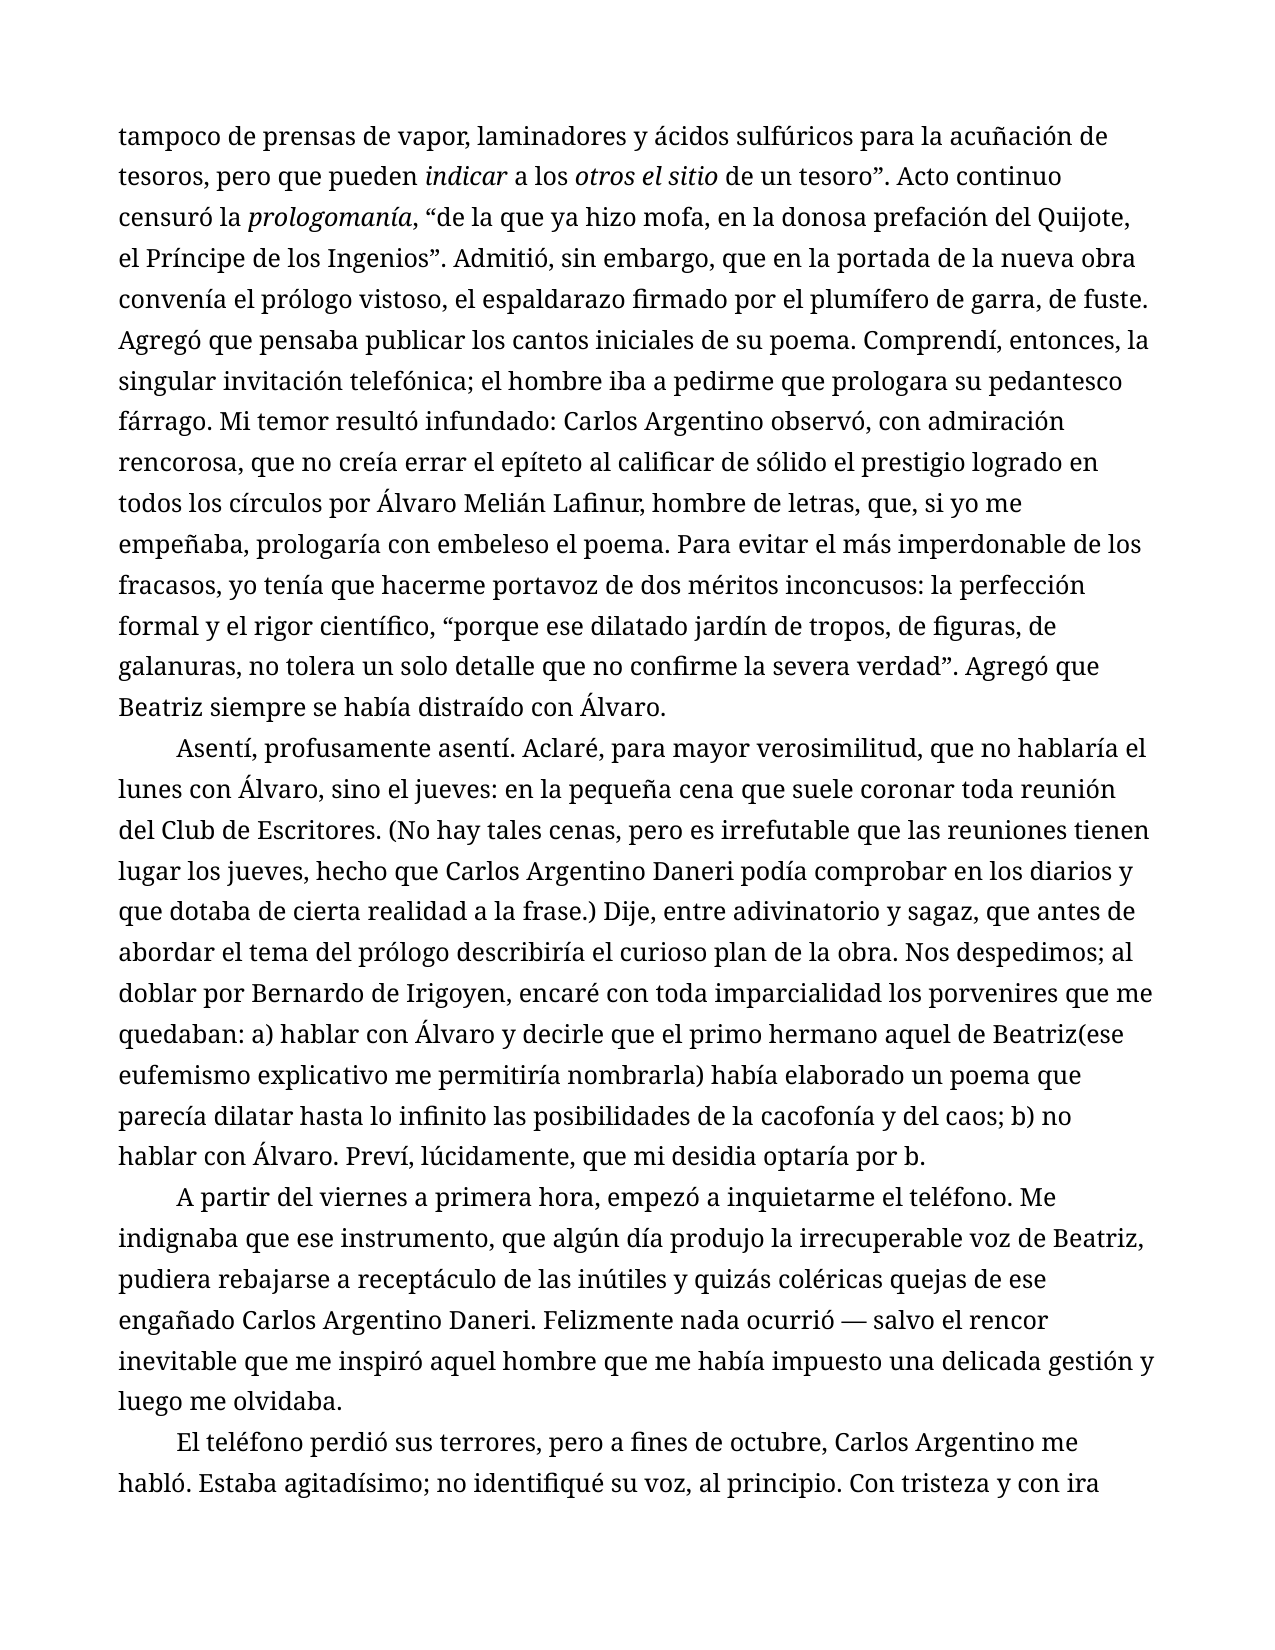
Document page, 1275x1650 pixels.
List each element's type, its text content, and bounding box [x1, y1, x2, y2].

text tampoco de prensas de vapor, laminadores y ácidos sulfúricos para la acuñación de tesoros, pero que pueden indicar a los otros el sitio de un tesoro”. Acto continuo censuró la prologomanía, “de la que ya hizo mofa, en la donosa prefación del Quijote, el Príncipe de los Ingenios”. Admitió, sin embargo, que en la portada de la nueva obra convenía el prólogo vistoso, el espaldarazo firmado por el plumífero de garra, de fuste. Agregó que pensaba publicar los cantos iniciales de su poema. Comprendí, entonces, la singular invitación telefónica; el hombre iba a pedirme que prologara su pedantesco fárrago. Mi temor resultó infundado: Carlos Argentino observó, con admiración rencorosa, que no creía errar el epíteto al calificar de sólido el prestigio logrado en todos los círculos por Álvaro Melián Lafinur, hombre de letras, que, si yo me empeñaba, prologaría con embeleso el poema. Para evitar el más imperdonable de los fracasos, yo tenía que hacerme portavoz de dos méritos inconcusos: la perfección formal y el rigor científico, “porque ese dilatado jardín de tropos, de figuras, de galanuras, no tolera un solo detalle que no confirme la severa verdad”. Agregó que Beatriz siempre se había distraído con Álvaro. Asentí, profusamente asentí. Aclaré, para mayor verosimilitud, que no hablaría el lunes con Álvaro, sino el jueves: en la pequeña cena que suele coronar toda reunión del Club de Escritores. (No hay tales cenas, pero es irrefutable que las reuniones tienen lugar los jueves, hecho que Carlos Argentino Daneri podía comprobar en los diarios y que dotaba de cierta realidad a la frase.) Dije, entre adivinatorio y sagaz, que antes de abordar el tema del prólogo describiría el curioso plan de la obra. Nos despedimos; al doblar por Bernardo de Irigoyen, encaré con toda imparcialidad los porvenires que me quedaban: a) hablar con Álvaro y decirle que el primo hermano aquel de Beatriz(ese eufemismo explicativo me permitiría nombrarla) había elaborado un poema que parecía dilatar hasta lo infinito las posibilidades de la cacofonía y del caos; b) no hablar con Álvaro. Preví, lúcidamente, que mi desidia optaría por b. A partir del viernes a primera hora, empezó a inquietarme el teléfono. Me indignaba que ese instrumento, que algún día produjo la irrecuperable voz de Beatriz, pudiera rebajarse a receptáculo de las inútiles y quizás coléricas quejas de ese engañado Carlos Argentino Daneri. Felizmente nada ocurrió — salvo el rencor inevitable que me inspiró aquel hombre que me había impuesto una delicada gestión y luego me olvidaba. El teléfono perdió sus terrores, pero a fines de octubre, Carlos Argentino me habló. Estaba agitadísimo; no identifiqué su voz, al principio. Con tristeza y con ira [118, 118, 1157, 1500]
